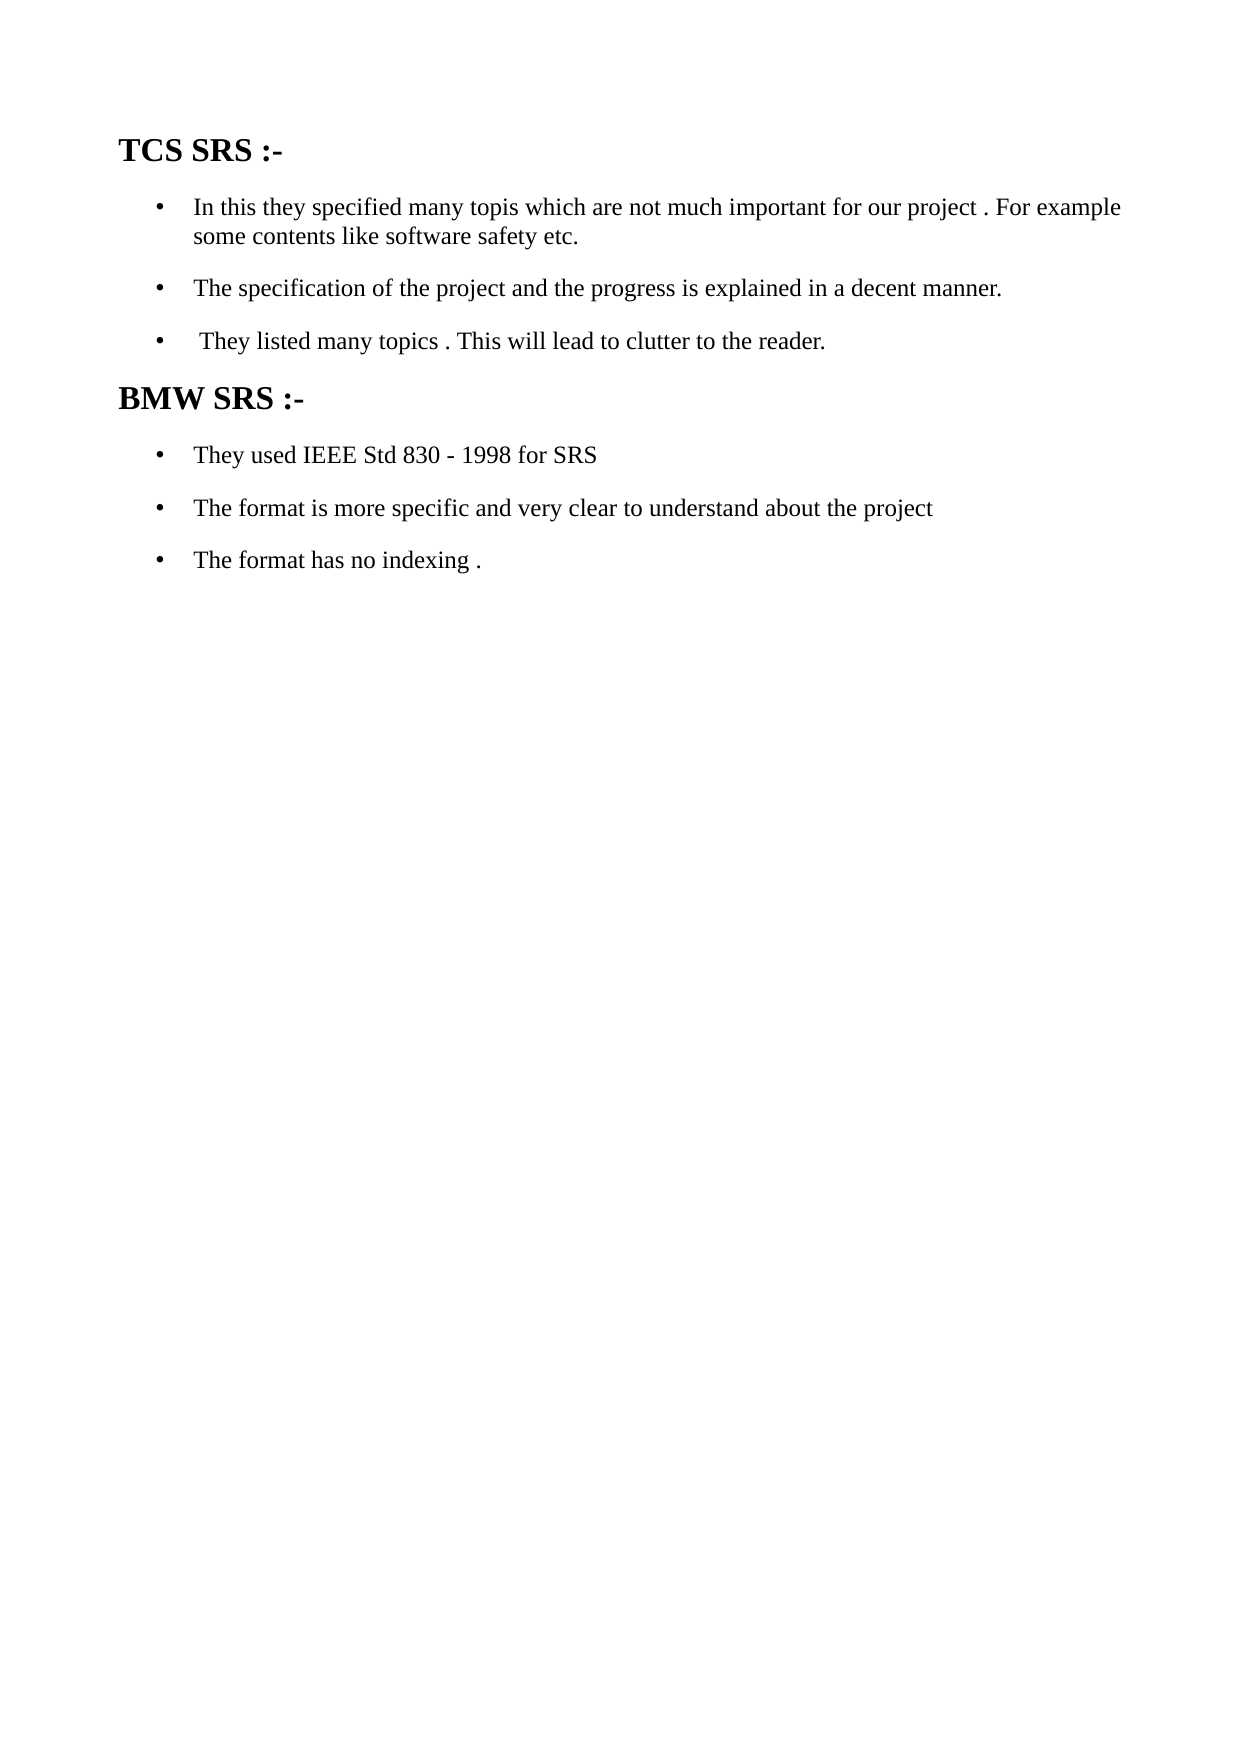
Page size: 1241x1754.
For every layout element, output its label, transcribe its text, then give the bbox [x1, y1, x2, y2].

list In this they specified many topis which are not much important for our project . For example some contents like software safety etc. [156, 192, 1122, 249]
list The format has no indexing . [156, 545, 1122, 574]
text BMW SRS :- [118, 378, 1122, 417]
list They listed many topics . This will lead to clutter to the reader. [156, 326, 1122, 354]
text TCS SRS :- [118, 130, 1122, 168]
list The format is more specific and very clear to understand about the project [156, 493, 1122, 522]
list They used IEEE Std 830 - 1998 for SRS [156, 440, 1122, 469]
list The specification of the project and the progress is explained in a decent manner. [156, 273, 1122, 302]
